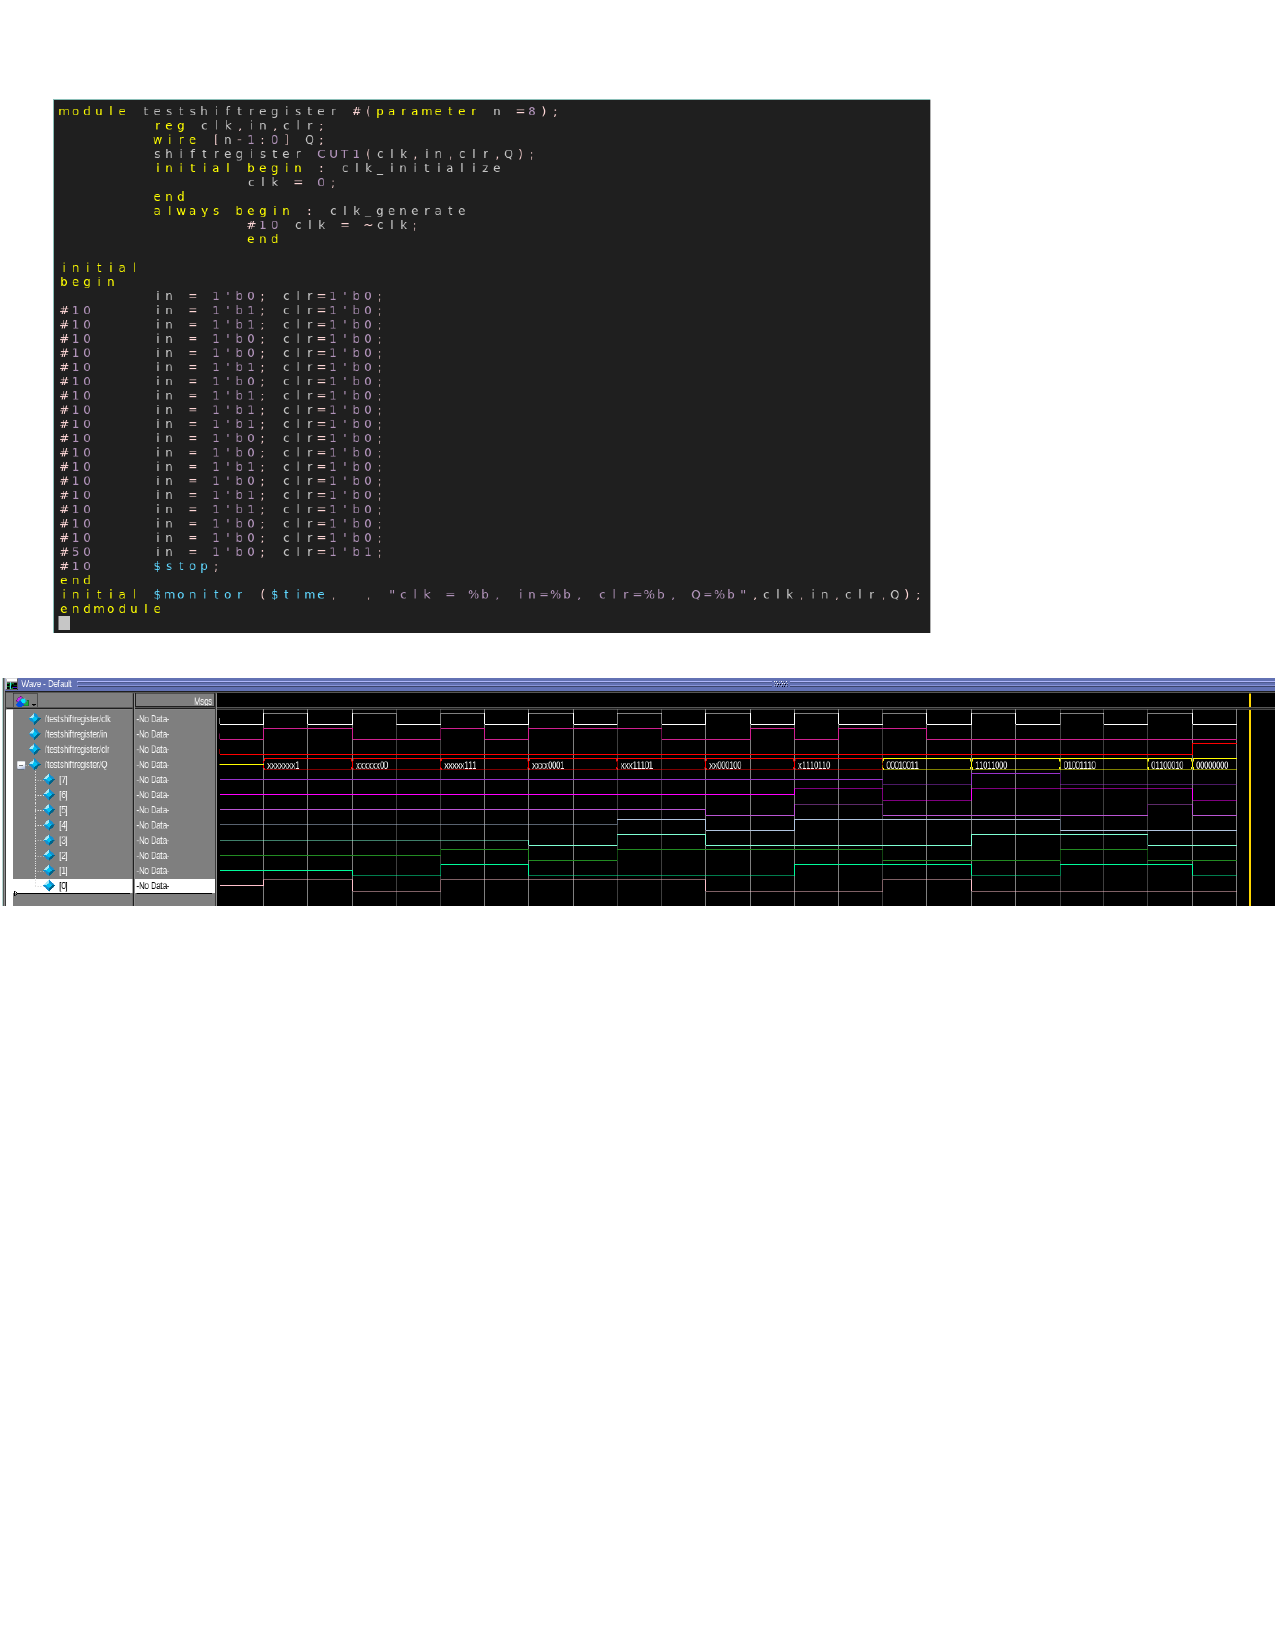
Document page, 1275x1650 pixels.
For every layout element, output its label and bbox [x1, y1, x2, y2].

picture [2, 678, 1275, 733]
